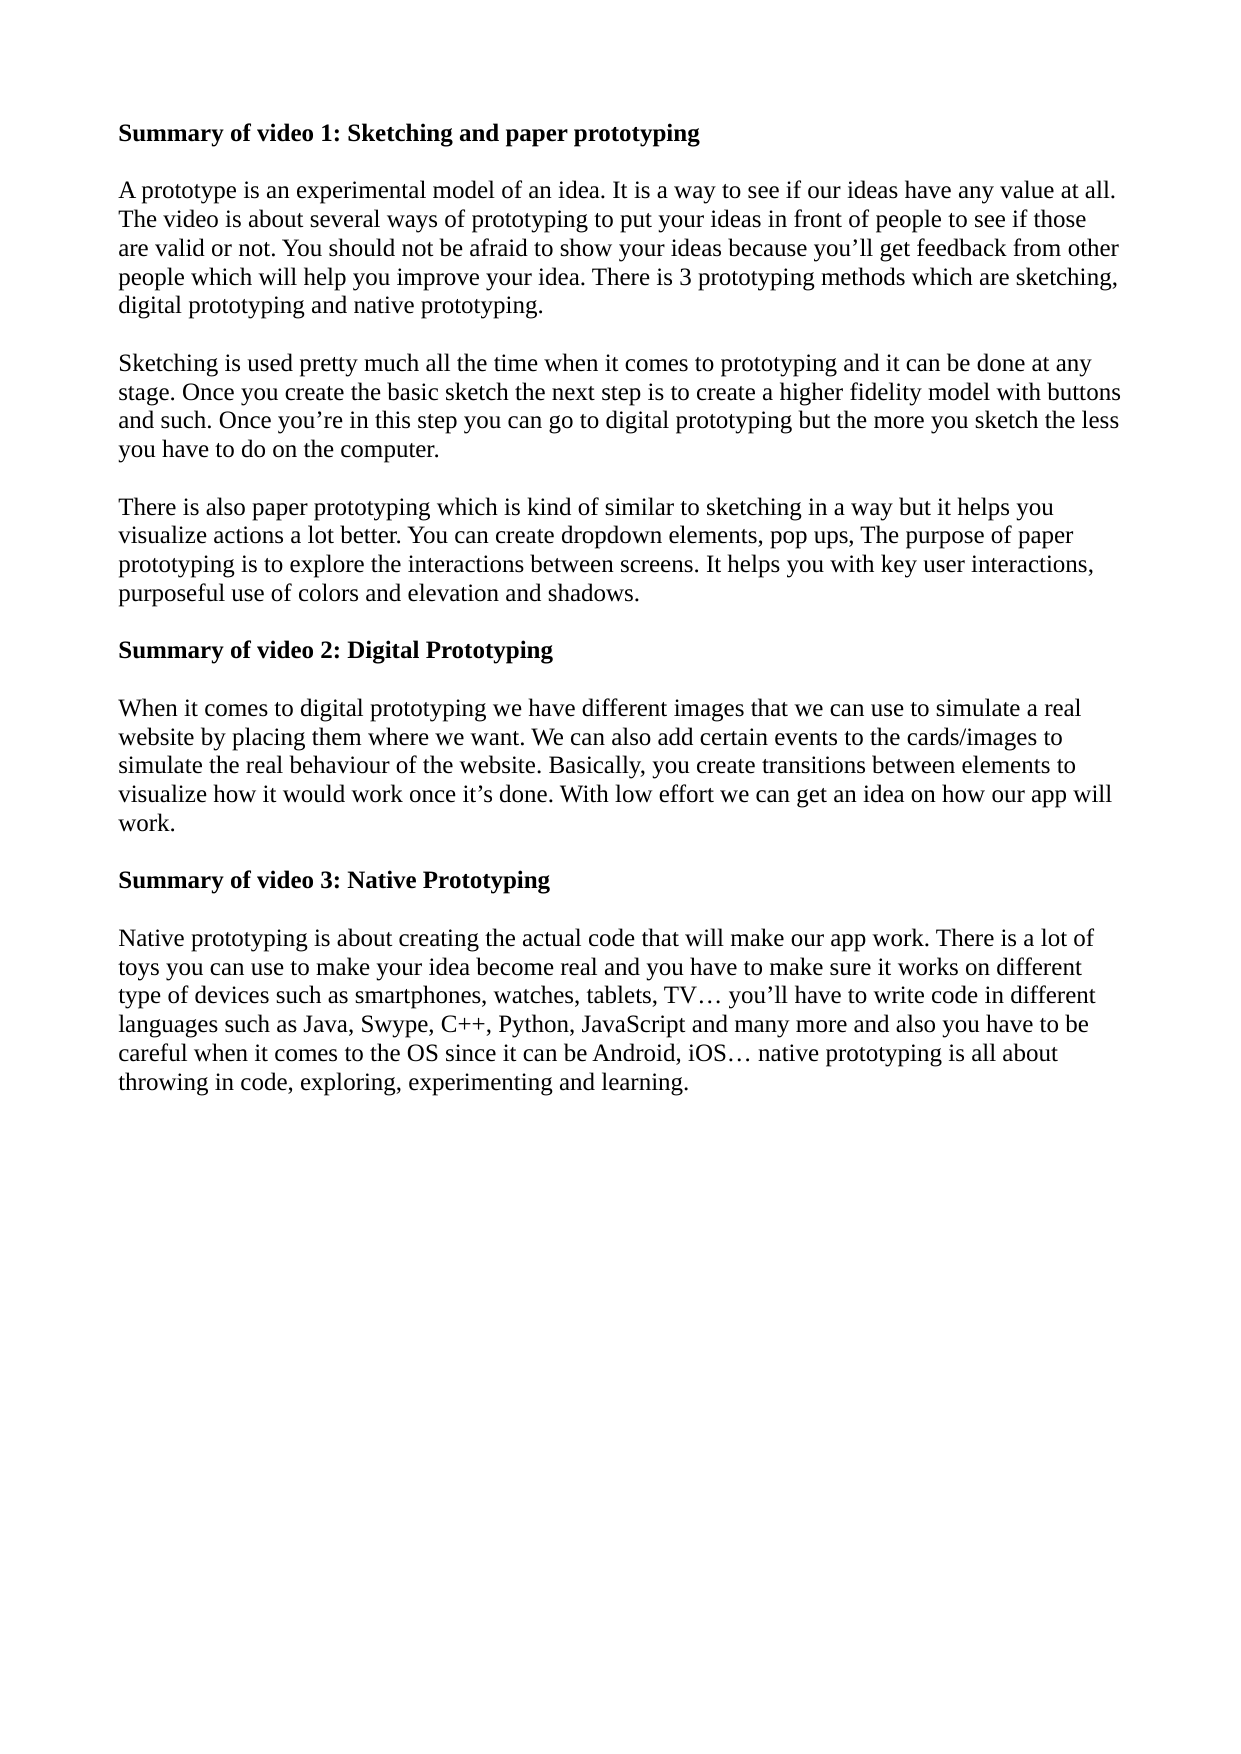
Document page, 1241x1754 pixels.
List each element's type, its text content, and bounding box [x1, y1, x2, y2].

text A prototype is an experimental model of an idea. It is a way to see if our ideas have any value at all. [118, 176, 1122, 204]
text Sketching is used pretty much all the time when it comes to prototyping and it can be done at any stage. Once you create the basic sketch the next step is to create a higher fidelity model with buttons and such. Once you’re in this step you can go to digital prototyping but the more you sketch the less you have to do on the computer. [118, 348, 1122, 463]
text When it comes to digital prototyping we have different images that we can use to simulate a real website by placing them where we want. We can also add certain events to the cards/images to simulate the real behaviour of the website. Basically, you create transitions between elements to visualize how it would work once it’s done. With low effort we can get an idea on how our app will work. [118, 693, 1122, 837]
text The video is about several ways of prototyping to put your ideas in front of people to see if those are valid or not. You should not be afraid to show your ideas because you’ll get feedback from other people which will help you improve your idea. There is 3 prototyping methods which are sketching, digital prototyping and native prototyping. [118, 204, 1122, 319]
text There is also paper prototyping which is kind of similar to sketching in a way but it helps you visualize actions a lot better. You can create dropdown elements, pop ups, The purpose of paper prototyping is to explore the interactions between screens. It helps you with key user interactions, purposeful use of colors and elevation and shadows. [118, 492, 1122, 607]
text Summary of video 3: Native Prototyping [118, 866, 1122, 894]
text Summary of video 2: Digital Prototyping [118, 636, 1122, 664]
text Native prototyping is about creating the actual code that will make our app work. There is a lot of toys you can use to make your idea become real and you have to make sure it works on different type of devices such as smartphones, watches, tablets, TV… you’ll have to write code in different languages such as Java, Swype, C++, Python, JavaScript and many more and also you have to be careful when it comes to the OS since it can be Android, iOS… native prototyping is all about throwing in code, exploring, experimenting and learning. [118, 923, 1122, 1096]
text Summary of video 1: Sketching and paper prototyping [118, 118, 1122, 147]
